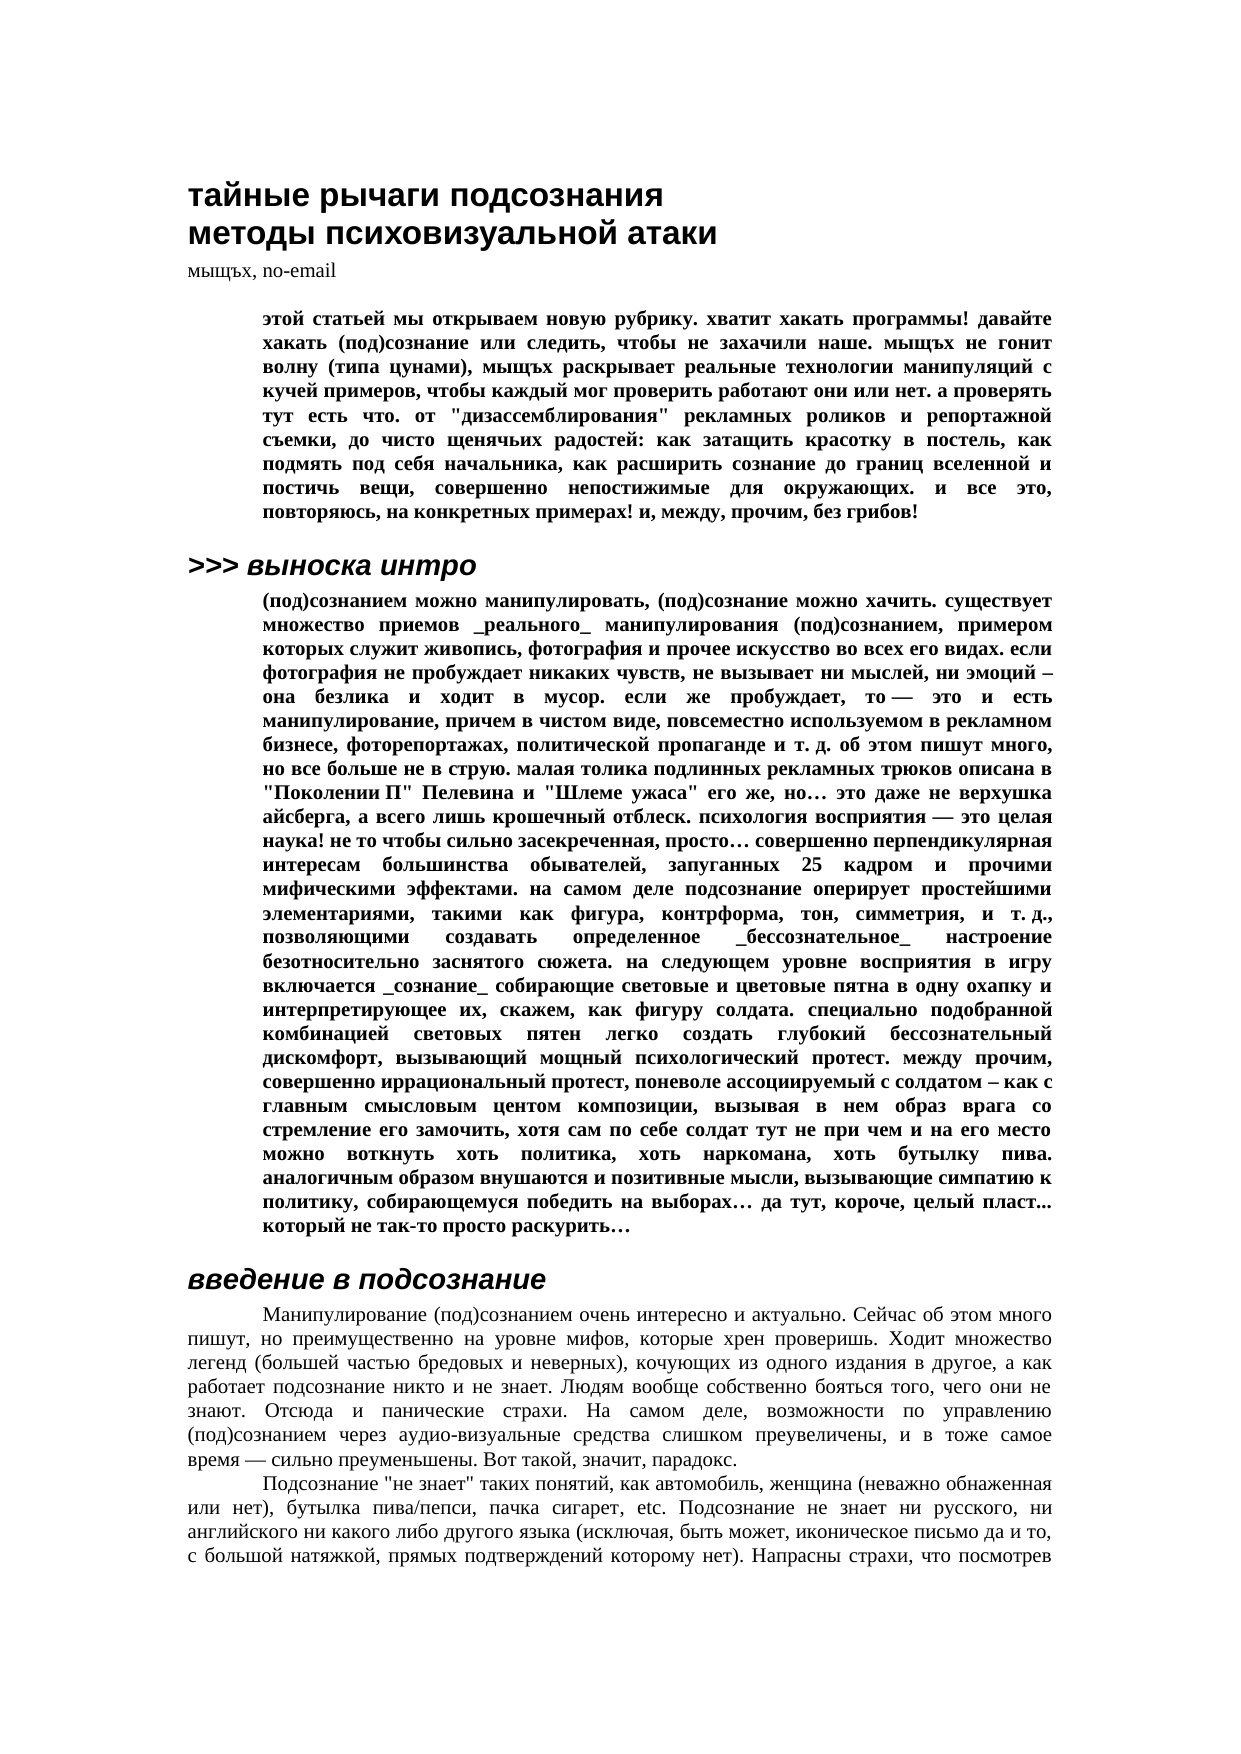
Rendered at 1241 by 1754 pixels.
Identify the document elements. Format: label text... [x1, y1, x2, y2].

text Манипулирование (под)сознанием очень интересно и актуально. Сейчас об этом много пишут, но преимущественно на уровне мифов, которые хрен проверишь. Ходит множество легенд (большей частью бредовых и неверных), кочующих из одного издания в другое, а как работает подсознание никто и не знает. Людям вообще собственно бояться того, чего они не знают. Отсюда и панические страхи. На самом деле, возможности по управлению (под)сознанием через аудио-визуальные средства слишком преувеличены, и в тоже самое время — сильно преуменьшены. Вот такой, значит, парадокс. [187, 1302, 1053, 1471]
text Подсознание "не знает" таких понятий, как автомобиль, женщина (неважно обнаженная или нет), бутылка пива/пепси, пачка сигарет, etc. Подсознание не знает ни русского, ни английского ни какого либо другого языка (исключая, быть может, иконическое письмо да и то, с большой натяжкой, прямых подтверждений которому нет). Напрасны страхи, что посмотрев [187, 1471, 1053, 1567]
subtitle введение в подсознание [187, 1262, 1053, 1296]
subtitle >>> выноска интро [187, 548, 1053, 581]
subtitle тайные рычаги подсознания методы психовизуальной атаки [187, 175, 1053, 252]
text этой статьей мы открываем новую рубрику. хватит хакать программы! давайте хакать (под)сознание или следить, чтобы не захачили наше. мыщъх не гонит волну (типа цунами), мыщъх раскрывает реальные технологии манипуляций с кучей примеров, чтобы каждый мог проверить работают они или нет. а проверять тут есть что. от "дизассемблирования" рекламных роликов и репортажной съемки, до чисто щенячьих радостей: как затащить красотку в постель, как подмять под себя начальника, как расширить сознание до границ вселенной и постичь вещи, совершенно непостижимые для окружающих. и все это, повторяюсь, на конкретных примерах! и, между, прочим, без грибов! [262, 306, 1053, 523]
text (под)сознанием можно манипулировать, (под)сознание можно хачить. существует множество приемов _реального_ манипулирования (под)сознанием, примером которых служит живопись, фотография и прочее искусство во всех его видах. если фотография не пробуждает никаких чувств, не вызывает ни мыслей, ни эмоций – она безлика и ходит в мусор. если же пробуждает, то — это и есть манипулирование, причем в чистом виде, повсеместно используемом в рекламном бизнесе, фоторепортажах, политической пропаганде и т. д. об этом пишут много, но все больше не в струю. малая толика подлинных рекламных трюков описана в "Поколении П" Пелевина и "Шлеме ужаса" его же, но… это даже не верхушка айсберга, а всего лишь крошечный отблеск. психология восприятия — это целая наука! не то чтобы сильно засекреченная, просто… совершенно перпендикулярная интересам большинства обывателей, запуганных 25 кадром и прочими мифическими эффектами. на самом деле подсознание оперирует простейшими элементариями, такими как фигура, контрформа, тон, симметрия, и т. д., позволяющими создавать определенное _бессознательное_ настроение безотносительно заснятого сюжета. на следующем уровне восприятия в игру включается _сознание_ собирающие световые и цветовые пятна в одну охапку и интерпретирующее их, скажем, как фигуру солдата. специально подобранной комбинацией световых пятен легко создать глубокий бессознательный дискомфорт, вызывающий мощный психологический протест. между прочим, совершенно иррациональный протест, поневоле ассоциируемый с солдатом – как с главным смысловым центом композиции, вызывая в нем образ врага со стремление его замочить, хотя сам по себе солдат тут не при чем и на его место можно воткнуть хоть политика, хоть наркомана, хоть бутылку пива. аналогичным образом внушаются и позитивные мысли, вызывающие симпатию к политику, собирающемуся победить на выборах… да тут, короче, целый пласт... который не так-то просто раскурить… [262, 588, 1053, 1237]
text мыщъх, no-email [187, 258, 1053, 282]
